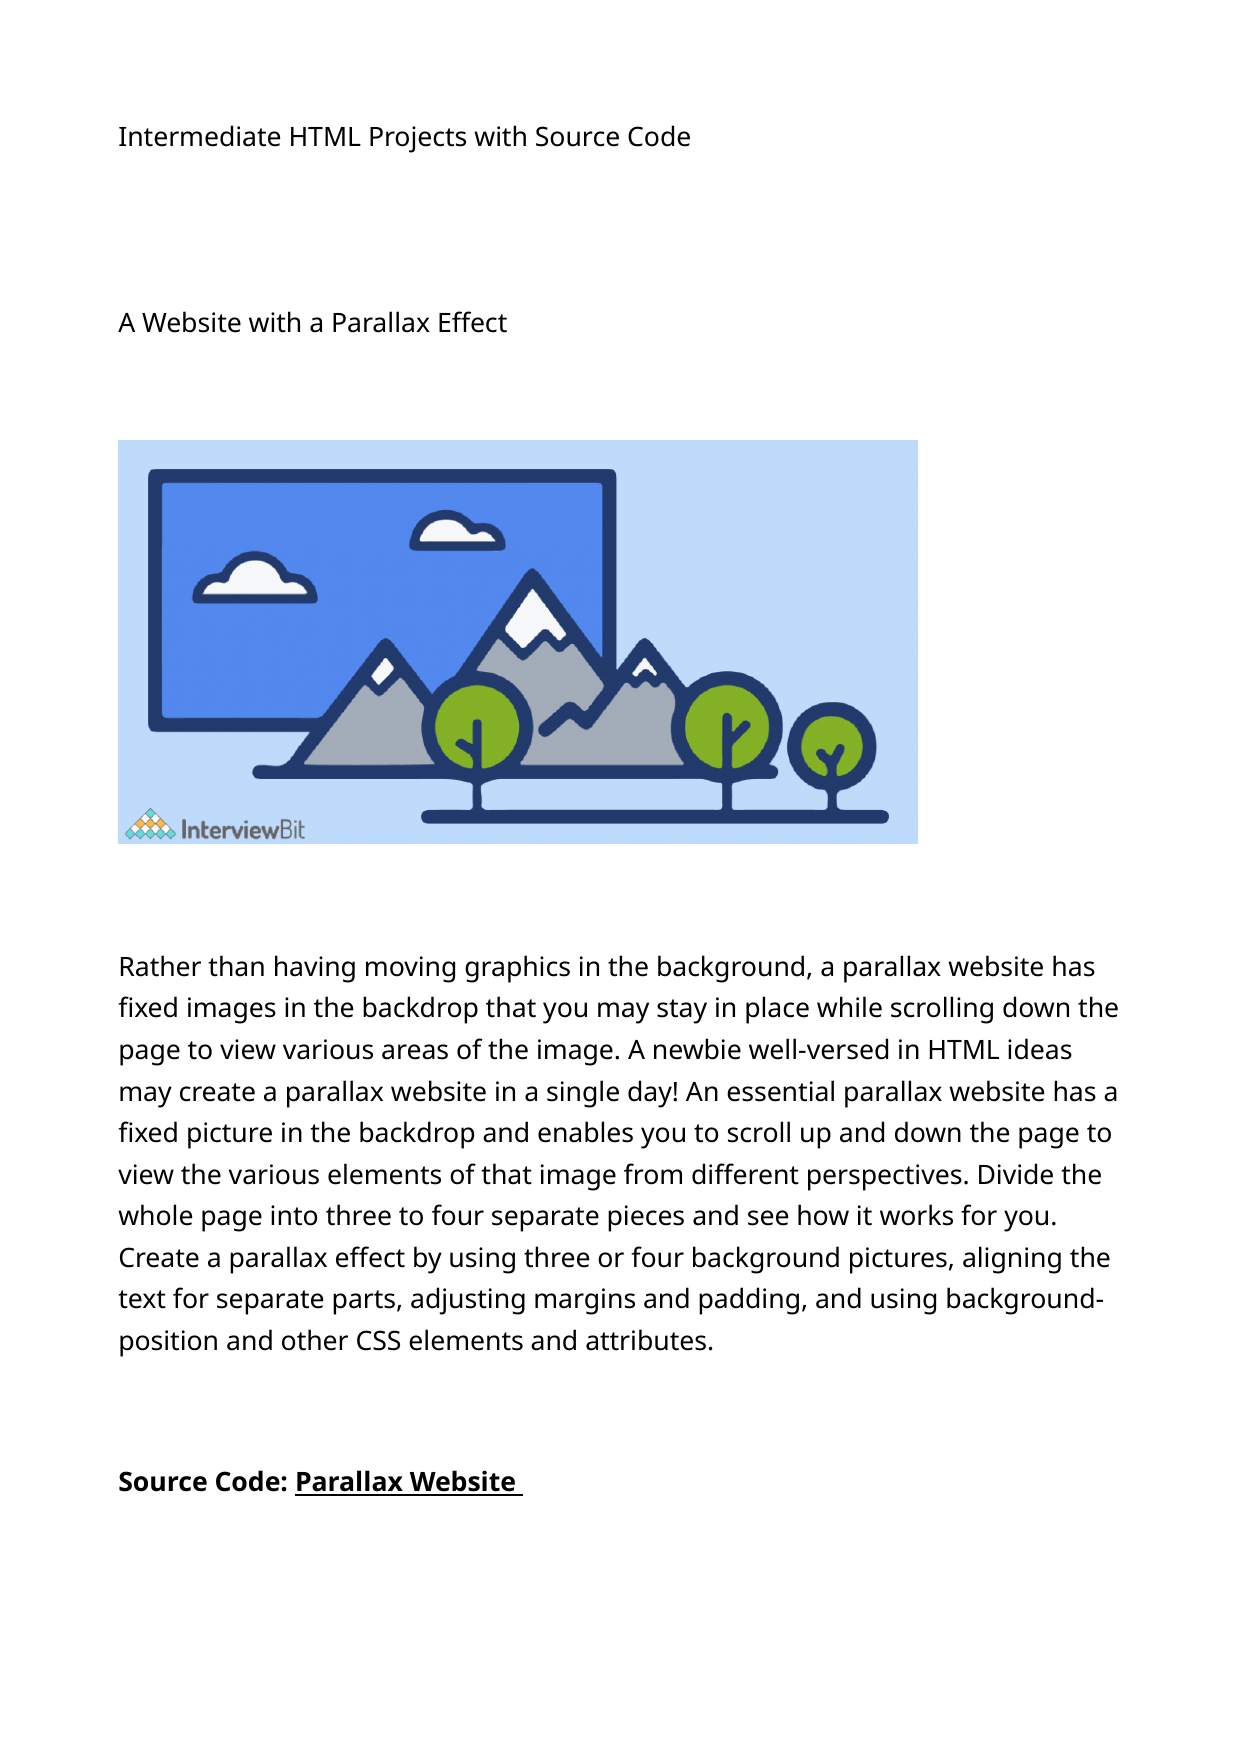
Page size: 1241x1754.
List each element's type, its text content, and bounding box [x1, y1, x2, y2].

text Source Code: Parallax Website [118, 1463, 1122, 1499]
text Rather than having moving graphics in the background, a parallax website has fixed images in the backdrop that you may stay in place while scrolling down the page to view various areas of the image. A newbie well-versed in HTML ideas may create a parallax website in a single day! An essential parallax website has a fixed picture in the backdrop and enables you to scroll up and down the page to view the various elements of that image from different perspectives. Divide the whole page into three to four separate pieces and see how it works for you. Create a parallax effect by using three or four background pictures, aligning the text for separate parts, adjusting margins and padding, and using background-position and other CSS elements and attributes. [118, 948, 1122, 1358]
subtitle A Website with a Parallax Effect [118, 304, 1122, 340]
picture [118, 440, 919, 844]
subtitle Intermediate HTML Projects with Source Code [118, 118, 1122, 154]
